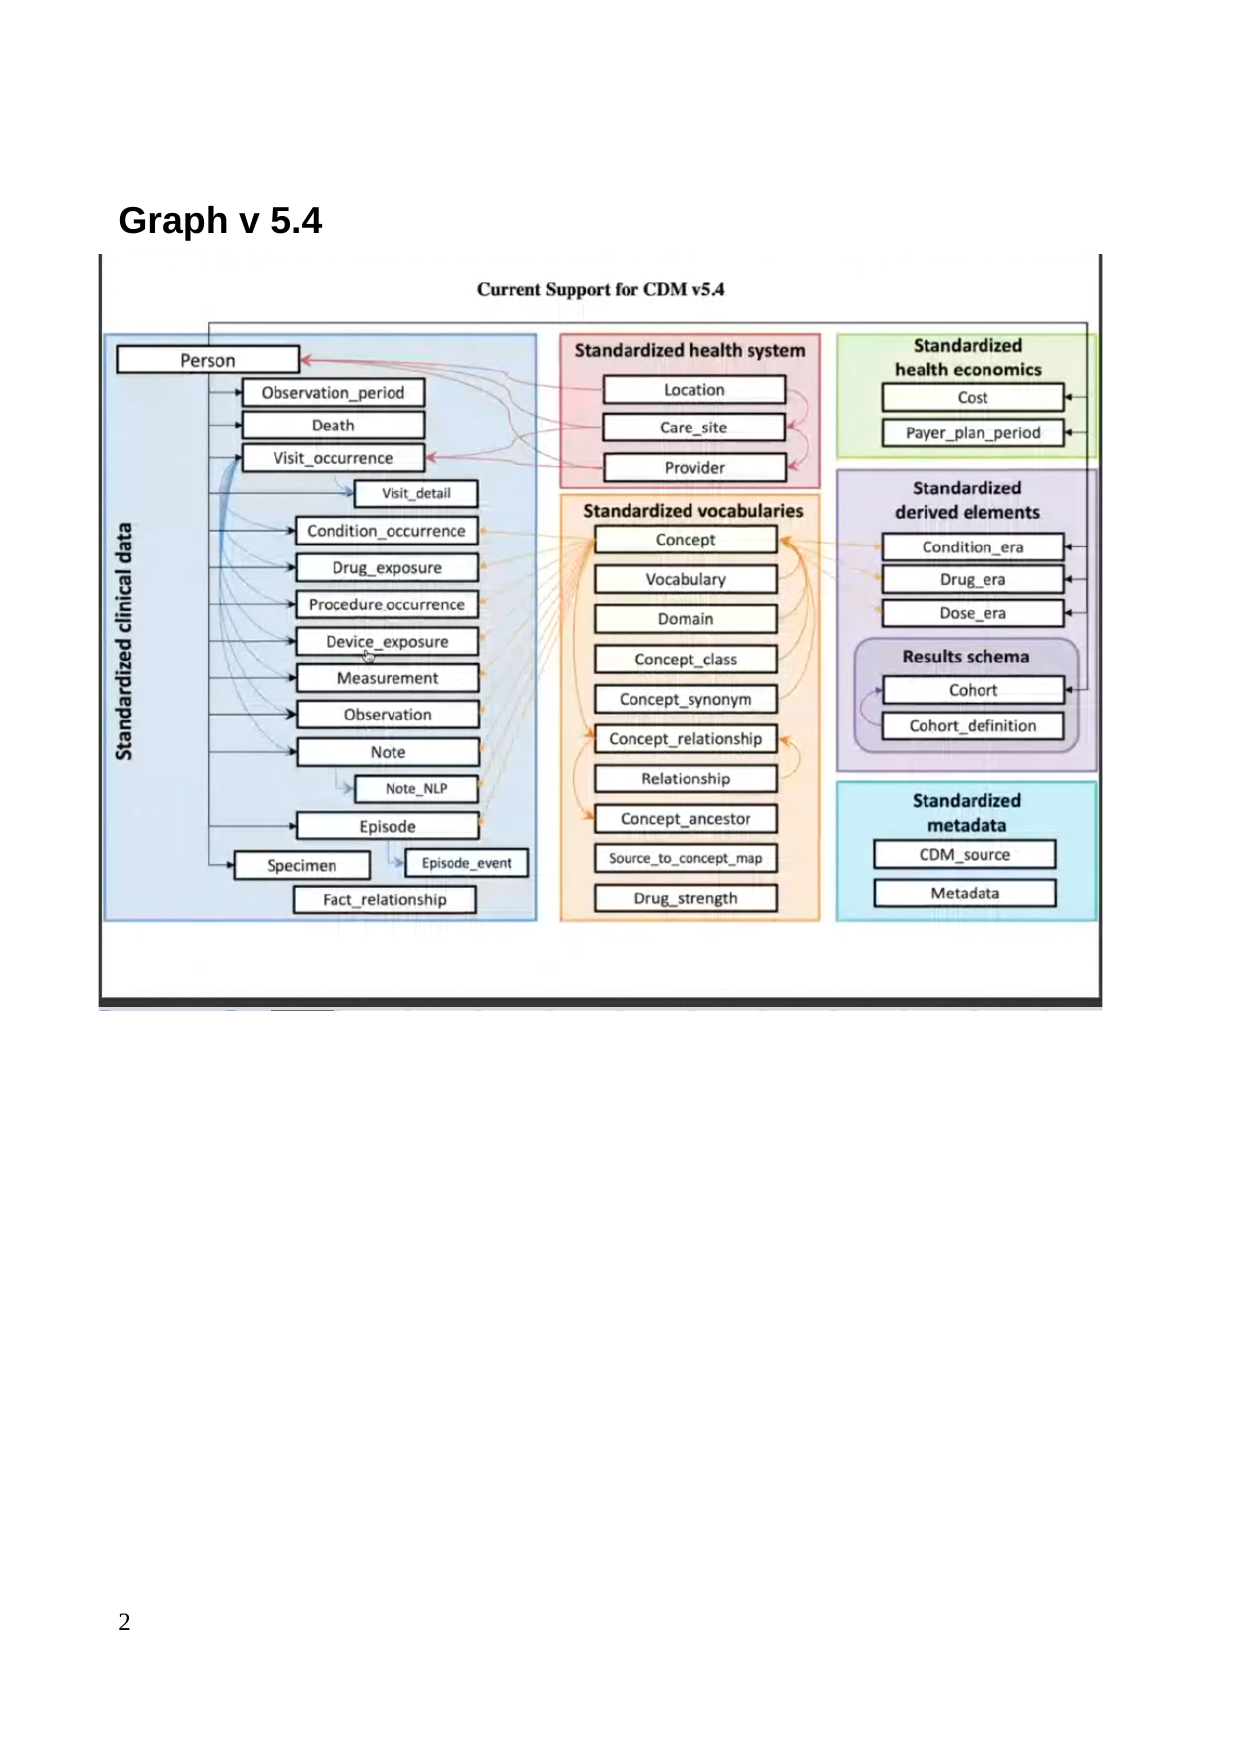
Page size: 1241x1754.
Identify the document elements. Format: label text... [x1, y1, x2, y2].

subtitle Graph v 5.4 [118, 199, 1122, 242]
picture [98, 254, 1103, 1011]
